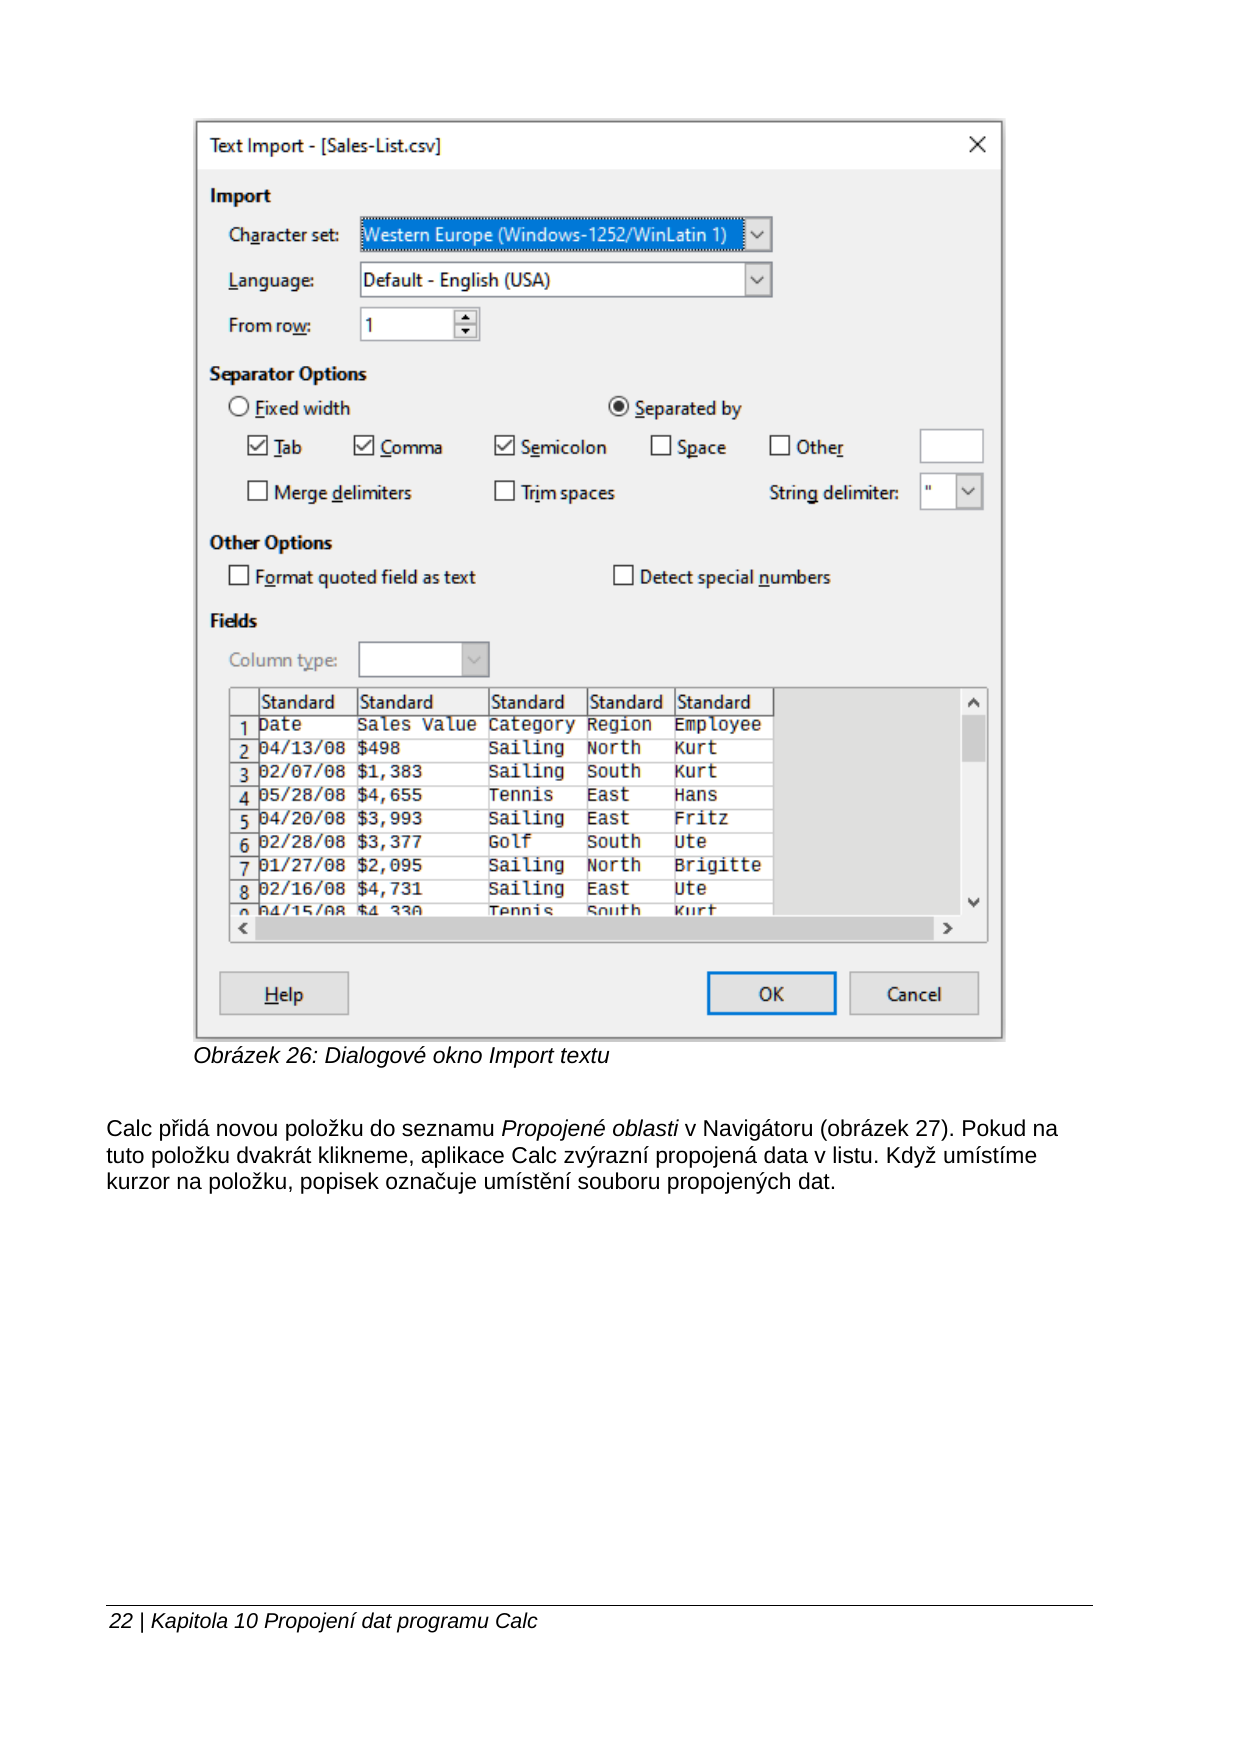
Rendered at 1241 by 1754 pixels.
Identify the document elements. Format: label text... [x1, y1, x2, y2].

picture [193, 118, 1006, 1042]
text Obrázek 26: Dialogové okno Import textu [193, 1042, 1006, 1068]
text Calc přidá novou položku do seznamu Propojené oblasti v Navigátoru (obrázek 27). Pokud na tuto položku dvakrát klikneme, aplikace Calc zvýrazní propojená data v listu. Když umístíme kurzor na položku, popisek označuje umístění souboru propojených dat. [106, 1115, 1093, 1194]
